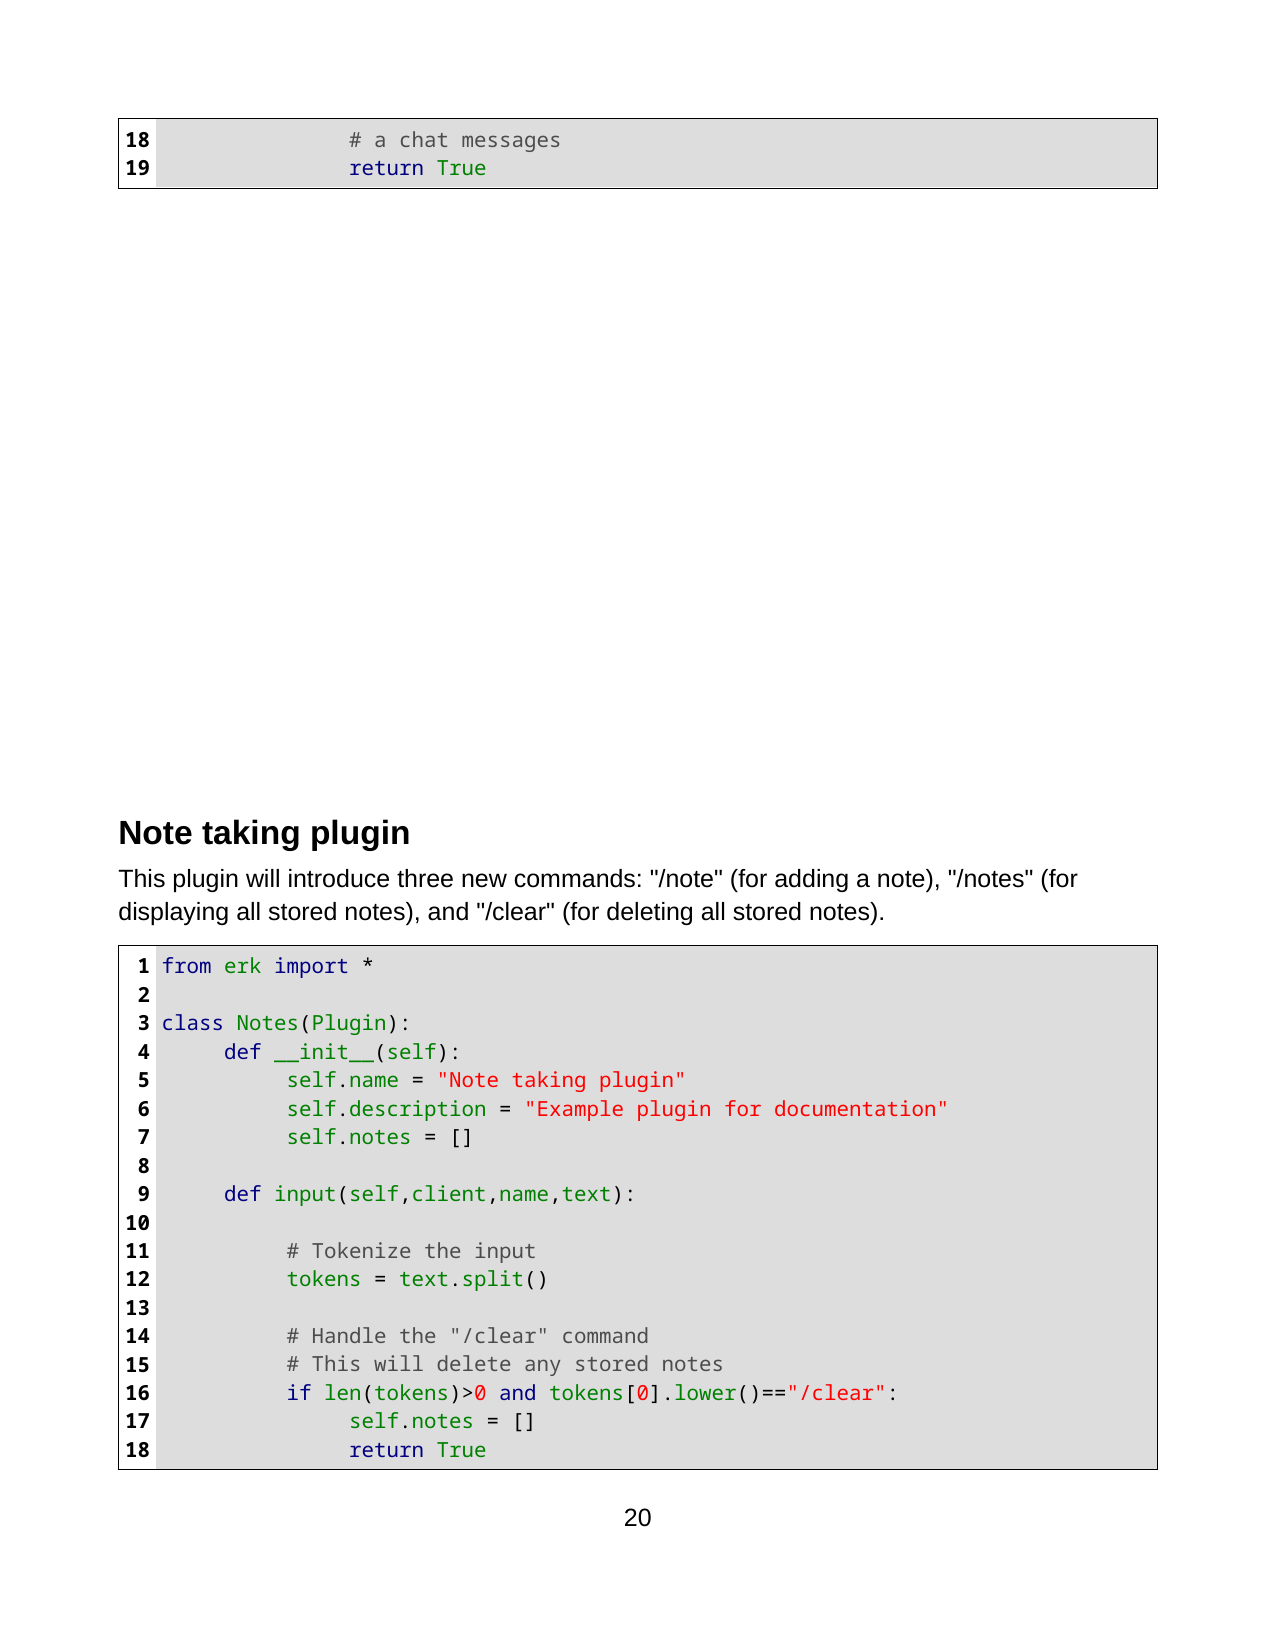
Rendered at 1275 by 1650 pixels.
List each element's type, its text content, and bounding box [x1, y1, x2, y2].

text This plugin will introduce three new commands: "/note" (for adding a note), "/notes" (for displaying all stored notes), and "/clear" (for deleting all stored notes). [118, 864, 1157, 926]
table_header 18 19 [119, 119, 156, 187]
table_header from erk import * class Notes(Plugin): def __init__(self): self.name = "Note taking plugin" self.description = "Example plugin for documentation" self.notes = [] def input(self,client,name,text): # Tokenize the input tokens = text.split() # Handle the "/clear" command # This will delete any stored notes if len(tokens)>0 and tokens[0].lower()=="/clear": self.notes = [] return True [156, 946, 1157, 1469]
table_header # a chat messages return True [156, 119, 1157, 187]
table_header 1 2 3 4 5 6 7 8 9 10 11 12 13 14 15 16 17 18 [119, 946, 156, 1469]
subtitle Note taking plugin [118, 813, 1157, 852]
